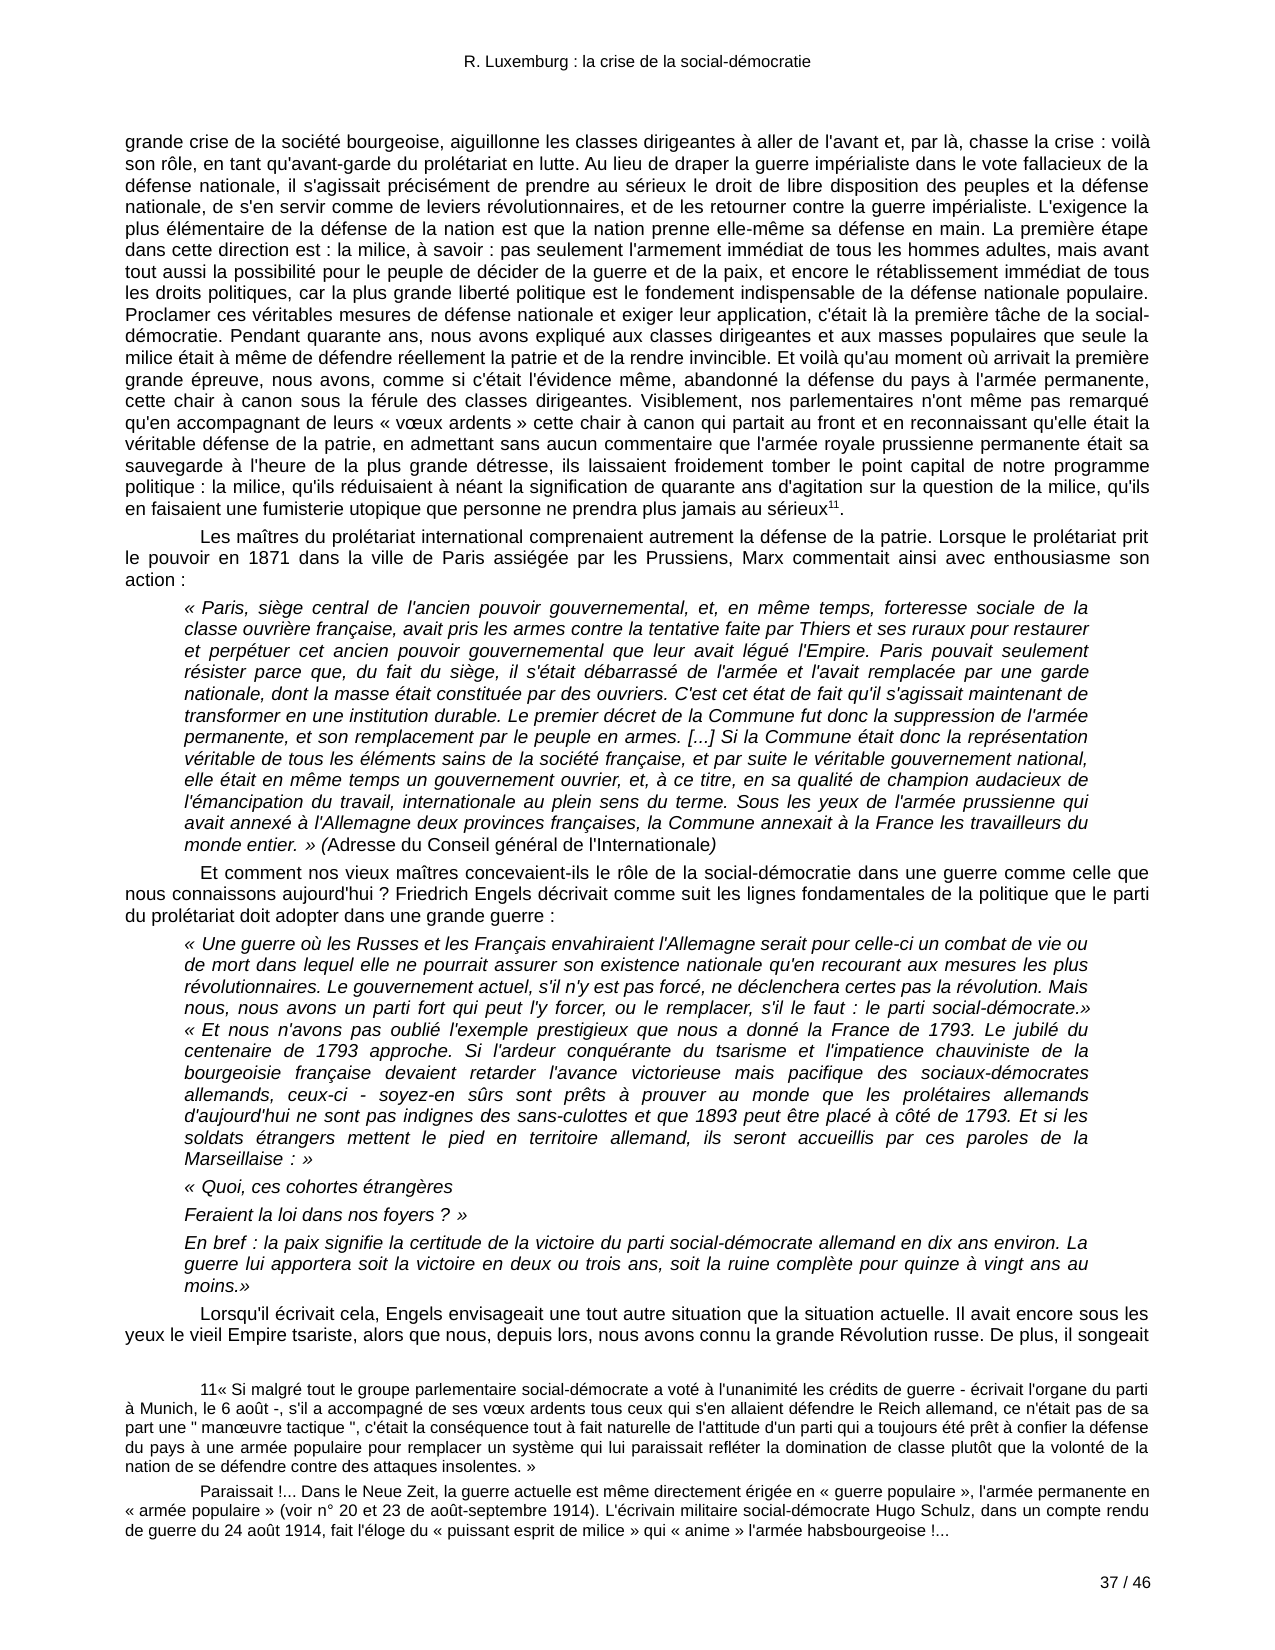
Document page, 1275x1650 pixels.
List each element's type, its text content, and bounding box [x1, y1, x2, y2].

text Les maîtres du prolétariat international comprenaient autrement la défense de la patrie. Lorsque le prolétariat prit le pouvoir en 1871 dans la ville de Paris assiégée par les Prussiens, Marx commentait ainsi avec enthousiasme son action : [125, 526, 1150, 590]
text Et comment nos vieux maîtres concevaient-ils le rôle de la social-démocratie dans une guerre comme celle que nous connaissons aujourd'hui ? Friedrich Engels décrivait comme suit les lignes fondamentales de la politique que le parti du prolétariat doit adopter dans une grande guerre : [125, 862, 1150, 926]
text « Une guerre où les Russes et les Français envahiraient l'Allemagne serait pour celle-ci un combat de vie ou de mort dans lequel elle ne pourrait assurer son existence nationale qu'en recourant aux mesures les plus révolutionnaires. Le gouvernement actuel, s'il n'y est pas forcé, ne déclenchera certes pas la révolution. Mais nous, nous avons un parti fort qui peut l'y forcer, ou le remplacer, s'il le faut : le parti social-démocrate.» « Et nous n'avons pas oublié l'exemple prestigieux que nous a donné la France de 1793. Le jubilé du centenaire de 1793 approche. Si l'ardeur conquérante du tsarisme et l'impatience chauviniste de la bourgeoisie française devaient retarder l'avance victorieuse mais pacifique des sociaux-démocrates allemands, ceux-ci - soyez-en sûrs sont prêts à prouver au monde que les prolétaires allemands d'aujourd'hui ne sont pas indignes des sans-culottes et que 1893 peut être placé à côté de 1793. Et si les soldats étrangers mettent le pied en territoire allemand, ils seront accueillis par ces paroles de la Marseillaise : » [184, 932, 1091, 1170]
text Lorsqu'il écrivait cela, Engels envisageait une tout autre situation que la situation actuelle. Il avait encore sous les yeux le vieil Empire tsariste, alors que nous, depuis lors, nous avons connu la grande Révolution russe. De plus, il songeait [125, 1302, 1150, 1346]
text Feraient la loi dans nos foyers ? » [184, 1204, 1091, 1225]
text « Si malgré tout le groupe parlementaire social-démocrate a voté à l'unanimité les crédits de guerre - écrivait l'organe du parti à Munich, le 6 août -, s'il a accompagné de ses vœux ardents tous ceux qui s'en allaient défendre le Reich allemand, ce n'était pas de sa part une " manœuvre tactique ", c'était la conséquence tout à fait naturelle de l'attitude d'un parti qui a toujours été prêt à confier la défense du pays à une armée populaire pour remplacer un système qui lui paraissait refléter la domination de classe plutôt que la volonté de la nation de se défendre contre des attaques insolentes. » [125, 1380, 1150, 1476]
text grande crise de la société bourgeoise, aiguillonne les classes dirigeantes à aller de l'avant et, par là, chasse la crise : voilà son rôle, en tant qu'avant-garde du prolétariat en lutte. Au lieu de draper la guerre impérialiste dans le vote fallacieux de la défense nationale, il s'agissait précisément de prendre au sérieux le droit de libre disposition des peuples et la défense nationale, de s'en servir comme de leviers révolutionnaires, et de les retourner contre la guerre impérialiste. L'exigence la plus élémentaire de la défense de la nation est que la nation prenne elle-même sa défense en main. La première étape dans cette direction est : la milice, à savoir : pas seulement l'armement immédiat de tous les hommes adultes, mais avant tout aussi la possibilité pour le peuple de décider de la guerre et de la paix, et encore le rétablissement immédiat de tous les droits politiques, car la plus grande liberté politique est le fondement indispensable de la défense nationale populaire. Proclamer ces véritables mesures de défense nationale et exiger leur application, c'était là la première tâche de la social-démocratie. Pendant quarante ans, nous avons expliqué aux classes dirigeantes et aux masses populaires que seule la milice était à même de défendre réellement la patrie et de la rendre invincible. Et voilà qu'au moment où arrivait la première grande épreuve, nous avons, comme si c'était l'évidence même, abandonné la défense du pays à l'armée permanente, cette chair à canon sous la férule des classes dirigeantes. Visiblement, nos parlementaires n'ont même pas remarqué qu'en accompagnant de leurs « vœux ardents » cette chair à canon qui partait au front et en reconnaissant qu'elle était la véritable défense de la patrie, en admettant sans aucun commentaire que l'armée royale prussienne permanente était sa sauvegarde à l'heure de la plus grande détresse, ils laissaient froidement tomber le point capital de notre programme politique : la milice, qu'ils réduisaient à néant la signification de quarante ans d'agitation sur la question de la milice, qu'ils en faisaient une fumisterie utopique que personne ne prendra plus jamais au sérieux. [125, 131, 1150, 519]
text Paraissait !... Dans le Neue Zeit, la guerre actuelle est même directement érigée en « guerre populaire », l'armée permanente en « armée populaire » (voir n° 20 et 23 de août-septembre 1914). L'écrivain militaire social-démocrate Hugo Schulz, dans un compte rendu de guerre du 24 août 1914, fait l'éloge du « puissant esprit de milice » qui « anime » l'armée habsbourgeoise !... [125, 1482, 1150, 1539]
text « Quoi, ces cohortes étrangères [184, 1176, 1091, 1197]
text « Paris, siège central de l'ancien pouvoir gouvernemental, et, en même temps, forteresse sociale de la classe ouvrière française, avait pris les armes contre la tentative faite par Thiers et ses ruraux pour restaurer et perpétuer cet ancien pouvoir gouvernemental que leur avait légué l'Empire. Paris pouvait seulement résister parce que, du fait du siège, il s'était débarrassé de l'armée et l'avait remplacée par une garde nationale, dont la masse était constituée par des ouvriers. C'est cet état de fait qu'il s'agissait maintenant de transformer en une institution durable. Le premier décret de la Commune fut donc la suppression de l'armée permanente, et son remplacement par le peuple en armes. [...] Si la Commune était donc la représentation véritable de tous les éléments sains de la société française, et par suite le véritable gouvernement national, elle était en même temps un gouvernement ouvrier, et, à ce titre, en sa qualité de champion audacieux de l'émancipation du travail, internationale au plein sens du terme. Sous les yeux de l'armée prussienne qui avait annexé à l'Allemagne deux provinces françaises, la Commune annexait à la France les travailleurs du monde entier. » (Adresse du Conseil général de l'Internationale) [184, 597, 1091, 855]
text En bref : la paix signifie la certitude de la victoire du parti social-démocrate allemand en dix ans environ. La guerre lui apportera soit la victoire en deux ou trois ans, soit la ruine complète pour quinze à vingt ans au moins.» [184, 1232, 1091, 1296]
